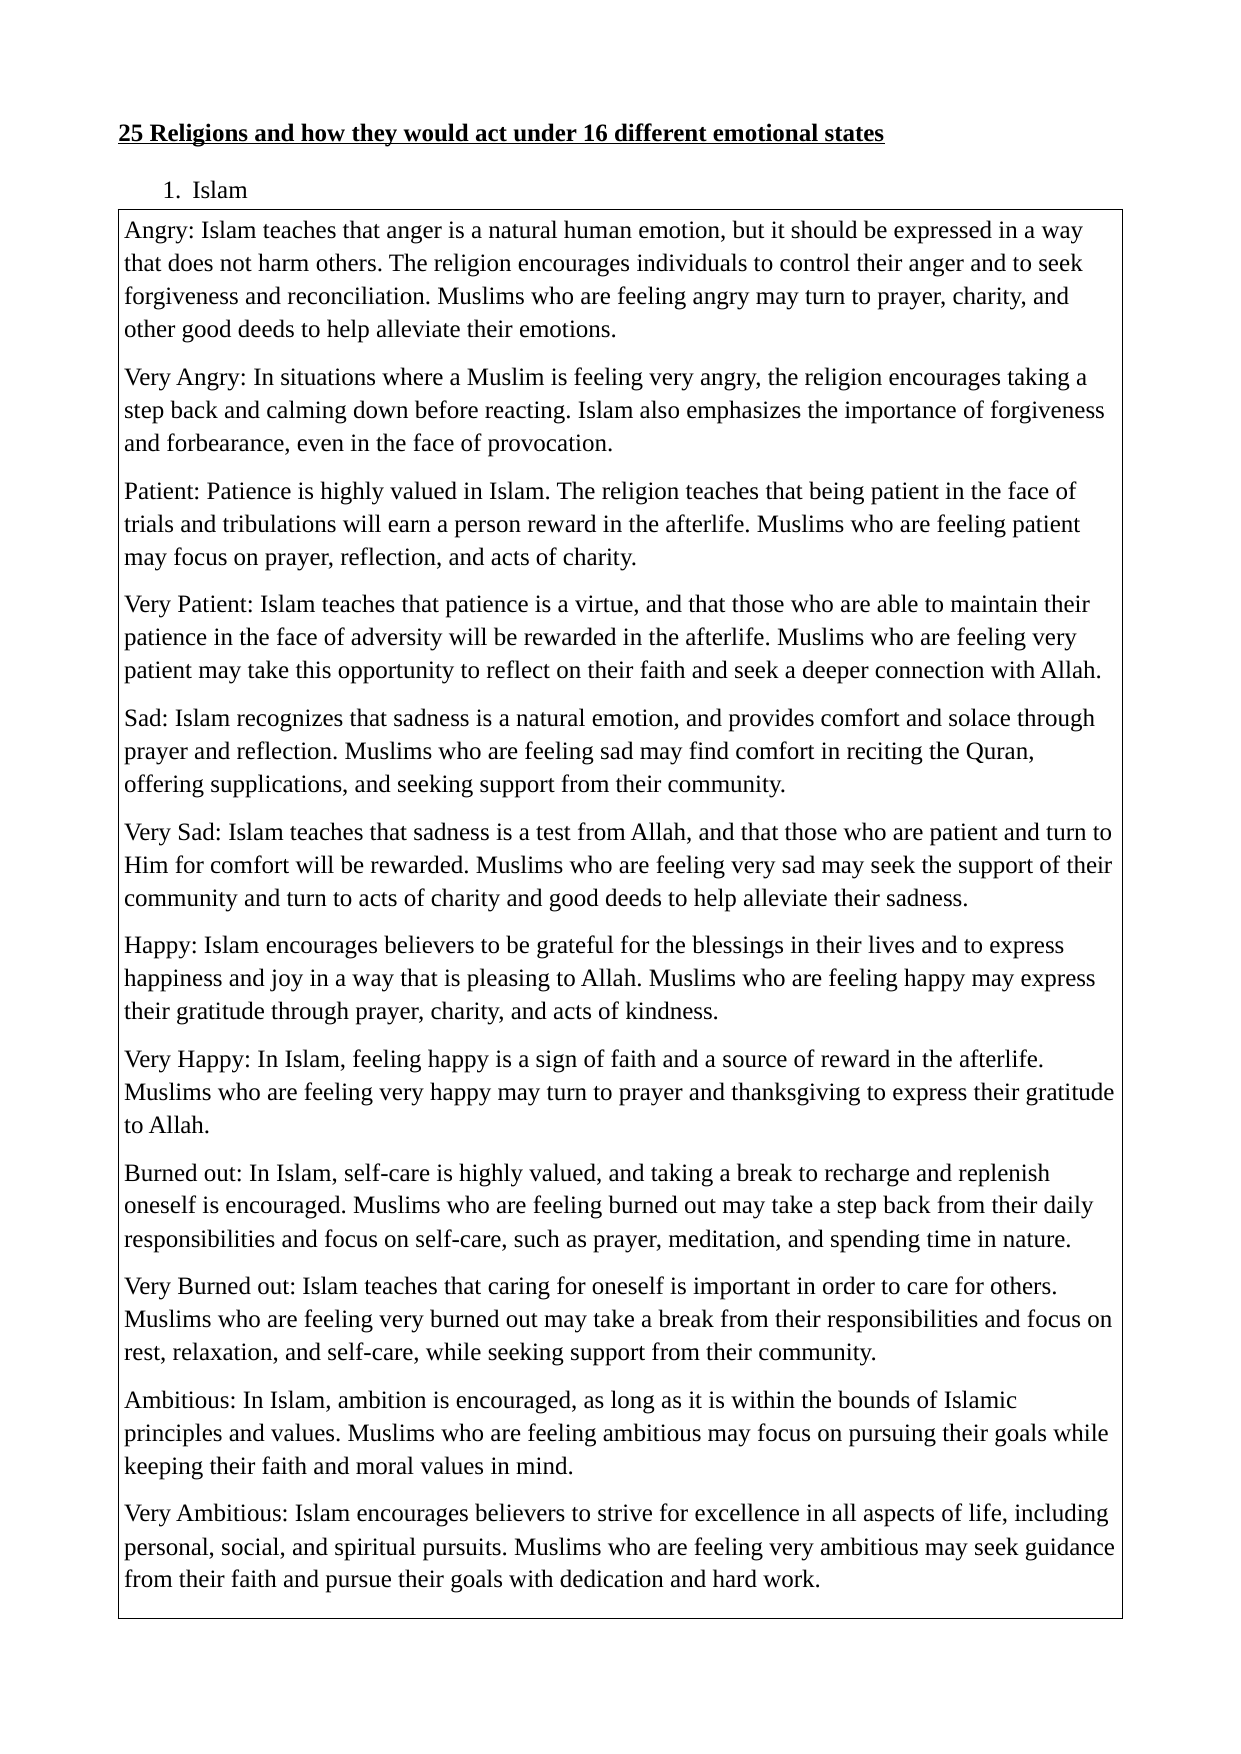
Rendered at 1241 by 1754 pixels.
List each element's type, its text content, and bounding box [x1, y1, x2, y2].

list Islam [162, 176, 1122, 204]
text 25 Religions and how they would act under 16 different emotional states [118, 118, 1122, 147]
table_header Angry: Islam teaches that anger is a natural human emotion, but it should be expressed in a way that does not harm others. The religion encourages individuals to control their anger and to seek forgiveness and reconciliation. Muslims who are feeling angry may turn to prayer, charity, and other good deeds to help alleviate their emotions. Very Angry: In situations where a Muslim is feeling very angry, the religion encourages taking a step back and calming down before reacting. Islam also emphasizes the importance of forgiveness and forbearance, even in the face of provocation. Patient: Patience is highly valued in Islam. The religion teaches that being patient in the face of trials and tribulations will earn a person reward in the afterlife. Muslims who are feeling patient may focus on prayer, reflection, and acts of charity. Very Patient: Islam teaches that patience is a virtue, and that those who are able to maintain their patience in the face of adversity will be rewarded in the afterlife. Muslims who are feeling very patient may take this opportunity to reflect on their faith and seek a deeper connection with Allah. Sad: Islam recognizes that sadness is a natural emotion, and provides comfort and solace through prayer and reflection. Muslims who are feeling sad may find comfort in reciting the Quran, offering supplications, and seeking support from their community. Very Sad: Islam teaches that sadness is a test from Allah, and that those who are patient and turn to Him for comfort will be rewarded. Muslims who are feeling very sad may seek the support of their community and turn to acts of charity and good deeds to help alleviate their sadness. Happy: Islam encourages believers to be grateful for the blessings in their lives and to express happiness and joy in a way that is pleasing to Allah. Muslims who are feeling happy may express their gratitude through prayer, charity, and acts of kindness. Very Happy: In Islam, feeling happy is a sign of faith and a source of reward in the afterlife. Muslims who are feeling very happy may turn to prayer and thanksgiving to express their gratitude to Allah. Burned out: In Islam, self-care is highly valued, and taking a break to recharge and replenish oneself is encouraged. Muslims who are feeling burned out may take a step back from their daily responsibilities and focus on self-care, such as prayer, meditation, and spending time in nature. Very Burned out: Islam teaches that caring for oneself is important in order to care for others. Muslims who are feeling very burned out may take a break from their responsibilities and focus on rest, relaxation, and self-care, while seeking support from their community. Ambitious: In Islam, ambition is encouraged, as long as it is within the bounds of Islamic principles and values. Muslims who are feeling ambitious may focus on pursuing their goals while keeping their faith and moral values in mind. Very Ambitious: Islam encourages believers to strive for excellence in all aspects of life, including personal, social, and spiritual pursuits. Muslims who are feeling very ambitious may seek guidance from their faith and pursue their goals with dedication and hard work. [119, 210, 1122, 1618]
